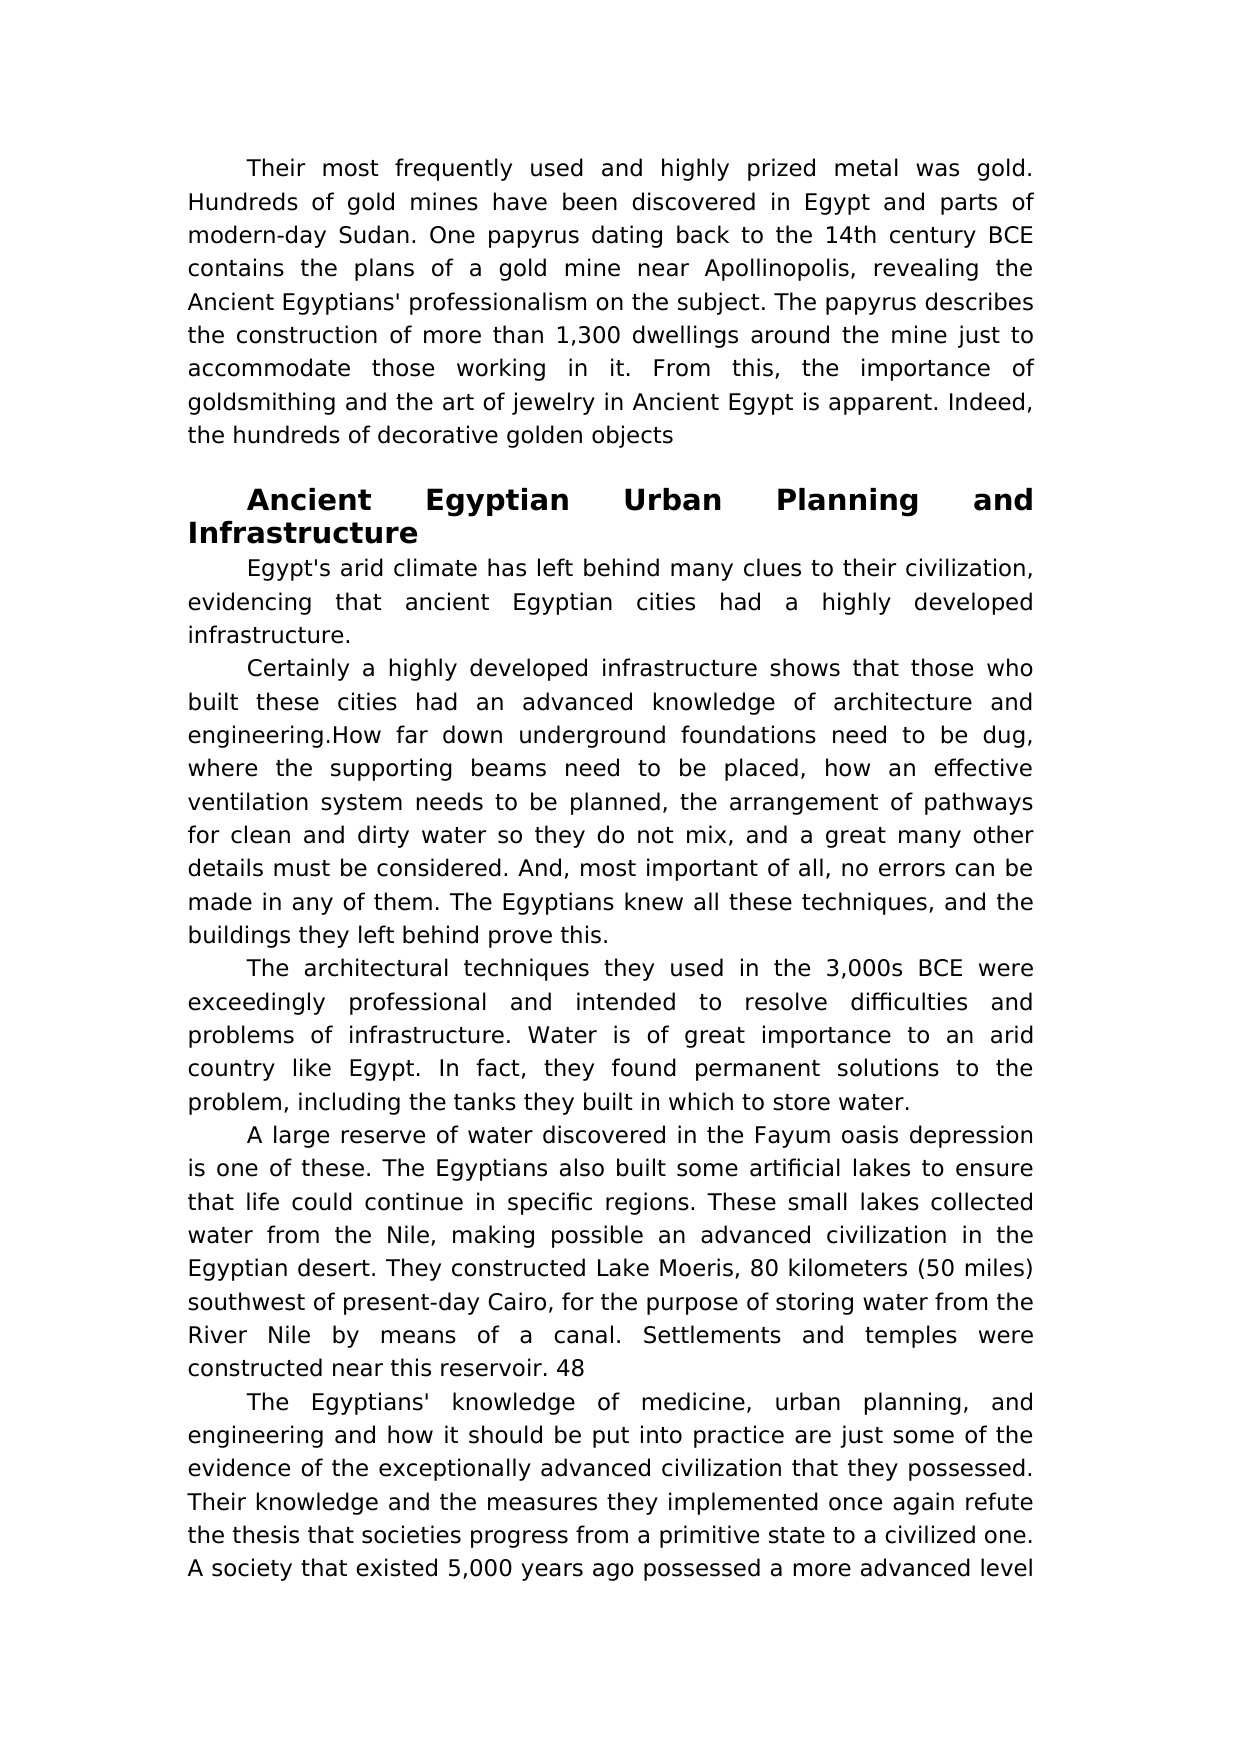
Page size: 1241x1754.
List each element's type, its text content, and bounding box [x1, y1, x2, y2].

text A large reserve of water discovered in the Fayum oasis depression is one of these. The Egyptians also built some artificial lakes to ensure that life could continue in specific regions. These small lakes collected water from the Nile, making possible an advanced civilization in the Egyptian desert. They constructed Lake Moeris, 80 kilometers (50 miles) southwest of present-day Cairo, for the purpose of storing water from the River Nile by means of a canal. Settlements and temples were constructed near this reservoir. 48 [187, 1117, 1035, 1383]
text alloys. [187, 450, 1035, 483]
text Their most frequently used and highly prized metal was gold. Hundreds of gold mines have been discovered in Egypt and parts of modern-day Sudan. One papyrus dating back to the 14th century BCE contains the plans of a gold mine near Apollinopolis, revealing the Ancient Egyptians' professionalism on the subject. The papyrus describes the construction of more than 1,300 dwellings around the mine just to accommodate those working in it. From this, the importance of goldsmithing and the art of jewelry in Ancient Egypt is apparent. Indeed, the hundreds of decorative golden objects dis [187, 150, 1035, 450]
subtitle Ancient Egyptian Urban Planning and Infrastructure [187, 483, 1035, 550]
text Egypt's arid climate has left behind many clues to their civilization, evidencing that ancient Egyptian cities had a highly developed infrastructure. [187, 550, 1035, 650]
text The architectural techniques they used in the 3,000s BCE were exceedingly professional and intended to resolve difficulties and problems of infrastructure. Water is of great importance to an arid country like Egypt. In fact, they found permanent solutions to the problem, including the tanks they built in which to store water. [187, 950, 1035, 1117]
text The Egyptians' knowledge of medicine, urban planning, and engineering and how it should be put into practice are just some of the evidence of the exceptionally advanced civilization that they possessed. Their knowledge and the measures they implemented once again refute the thesis that societies progress from a primitive state to a civilized one. A society that existed 5,000 years ago possessed a more advanced level [187, 1383, 1035, 1583]
text Certainly a highly developed infrastructure shows that those who built these cities had an advanced knowledge of architecture and engineering.How far down underground foundations need to be dug, where the supporting beams need to be placed, how an effective ventilation system needs to be planned, the arrangement of pathways for clean and dirty water so they do not mix, and a great many other details must be considered. And, most important of all, no errors can be made in any of them. The Egyptians knew all these techniques, and the buildings they left behind prove this. [187, 650, 1035, 950]
